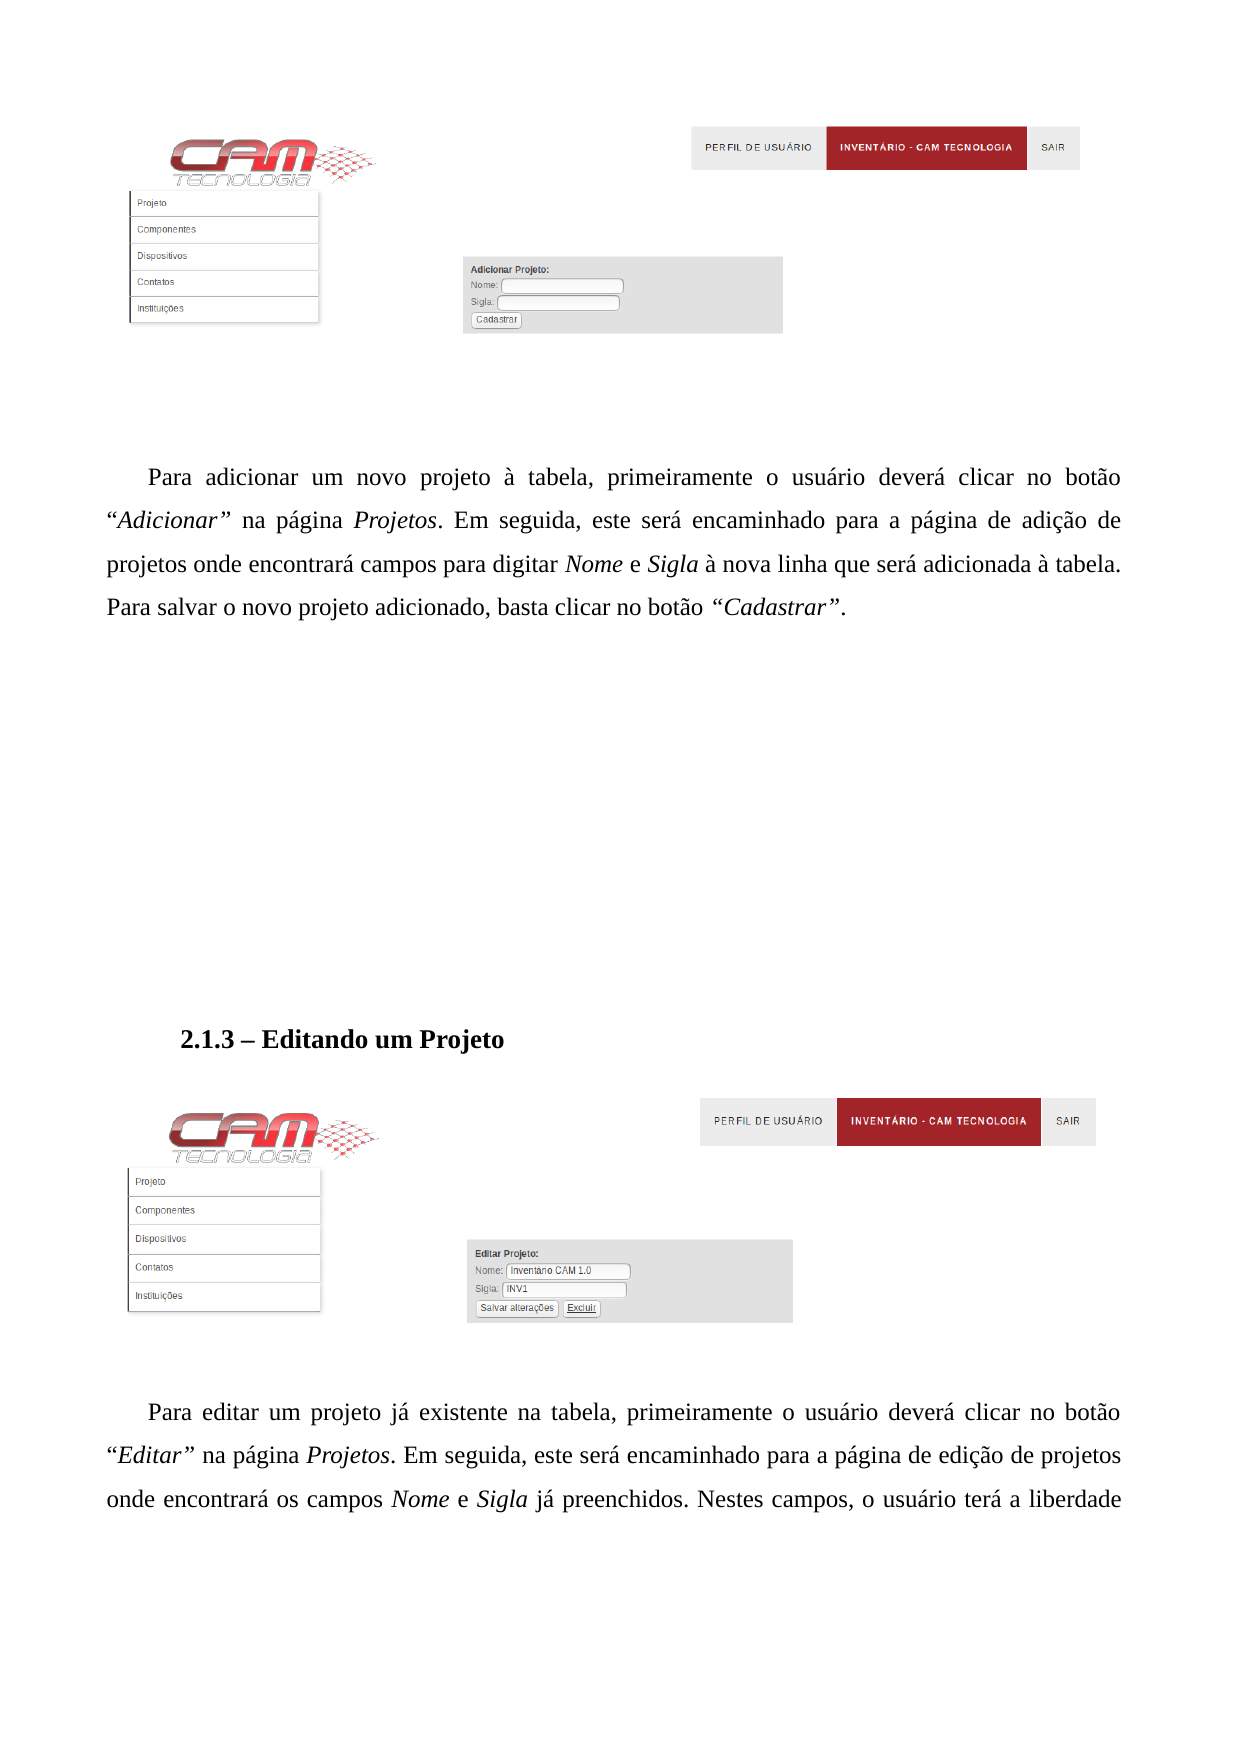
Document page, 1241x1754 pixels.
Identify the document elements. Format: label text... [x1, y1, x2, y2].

picture [127, 1091, 1124, 1340]
text Para adicionar um novo projeto à tabela, primeiramente o usuário deverá clicar no botão “Adicionar” na página Projetos. Em seguida, este será encaminhado para a página de adição de projetos onde encontrará campos para digitar Nome e Sigla à nova linha que será adicionada à tabela. Para salvar o novo projeto adicionado, basta clicar no botão “Cadastrar”. [106, 462, 1122, 621]
picture [129, 118, 1111, 412]
text Para editar um projeto já existente na tabela, primeiramente o usuário deverá clicar no botão “Editar” na página Projetos. Em seguida, este será encaminhado para a página de edição de projetos onde encontrará os campos Nome e Sigla já preenchidos. Nestes campos, o usuário terá a liberdade [106, 1397, 1122, 1512]
text 2.1.3 – Editando um Projeto [106, 1023, 1122, 1054]
